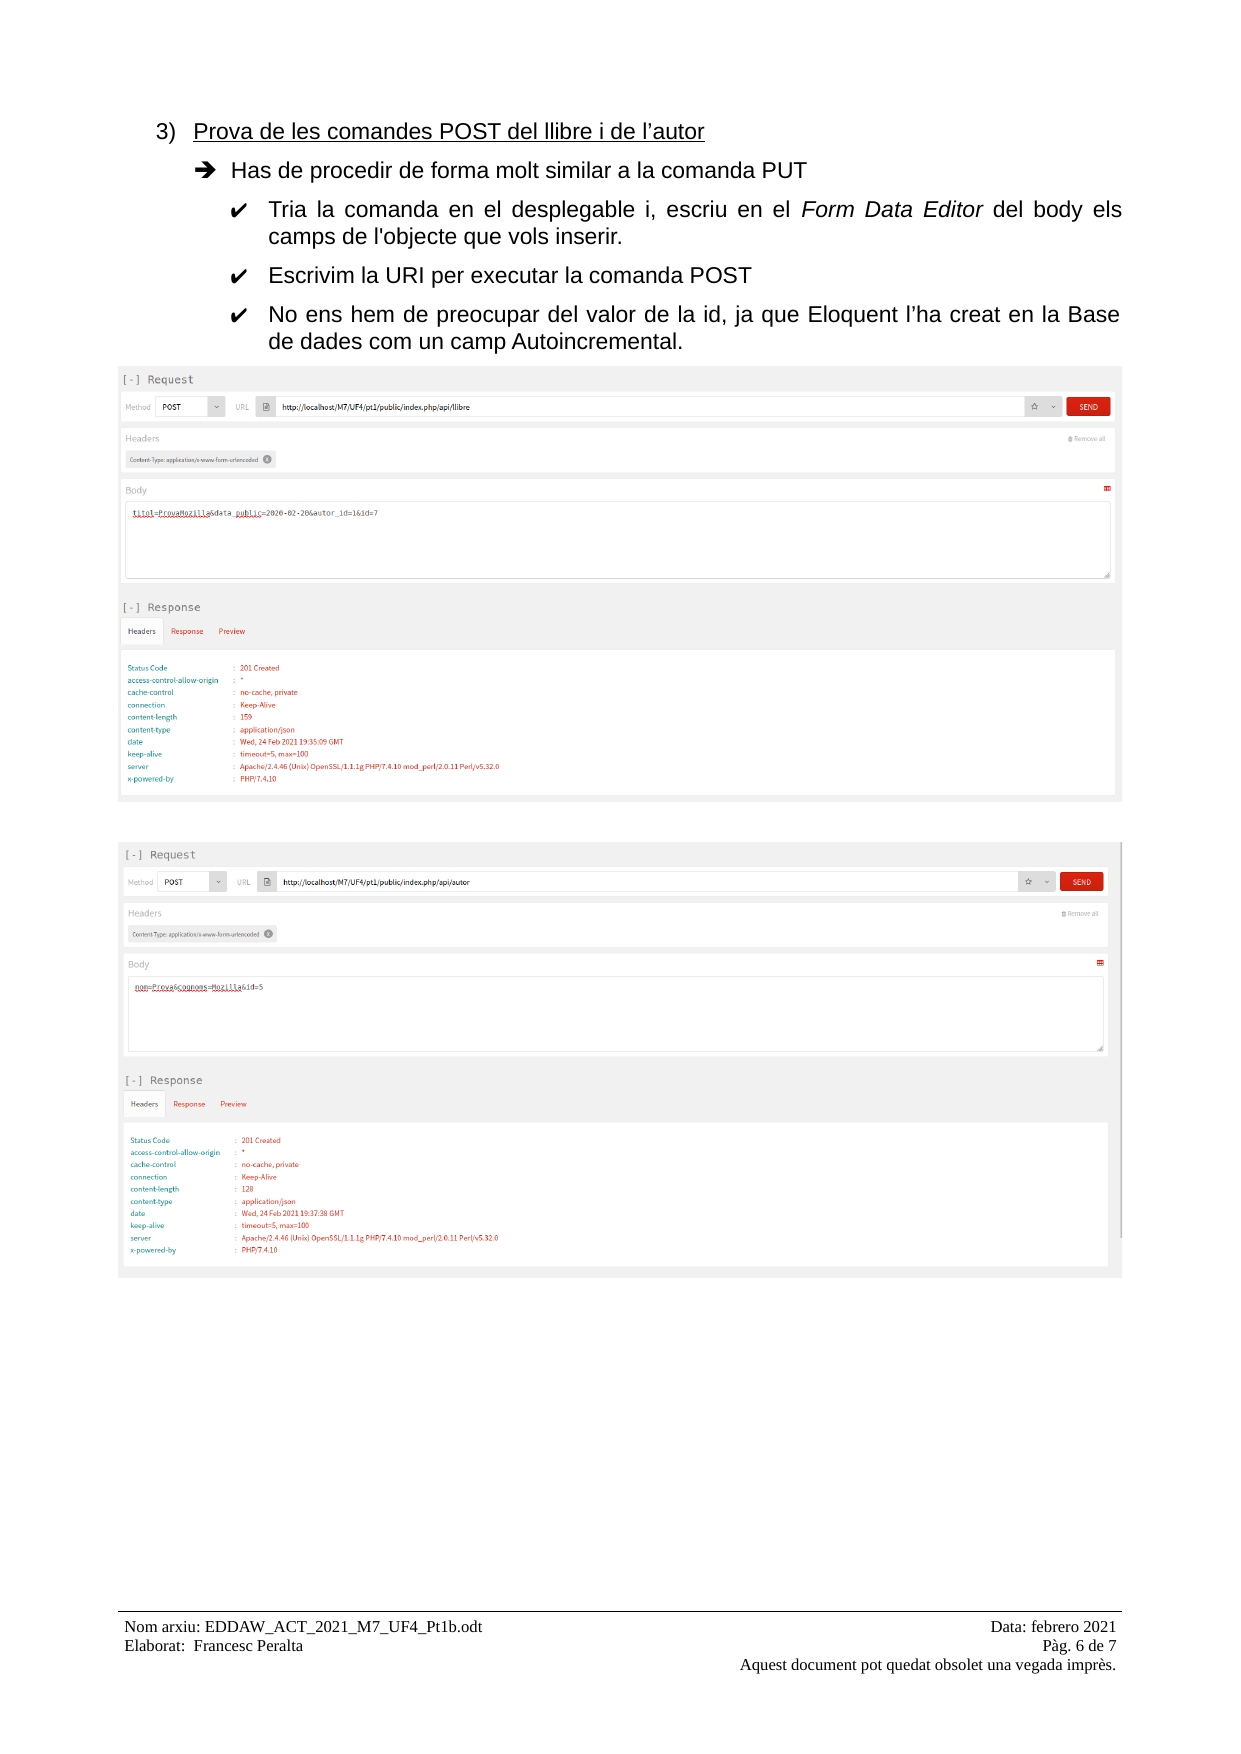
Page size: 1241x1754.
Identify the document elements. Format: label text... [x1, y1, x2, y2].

list Has de procedir de forma molt similar a la comanda PUT [193, 157, 1122, 183]
picture [118, 366, 1123, 802]
picture [118, 842, 1123, 1278]
list Tria la comanda en el desplegable i, escriu en el Form Data Editor del body els camps de l'objecte que vols inserir. [231, 196, 1122, 249]
list Prova de les comandes POST del llibre i de l’autor [156, 118, 1122, 144]
list No ens hem de preocupar del valor de la id, ja que Eloquent l’ha creat en la Base de dades com un camp Autoincremental. [231, 301, 1122, 354]
list Escrivim la URI per executar la comanda POST [231, 262, 1122, 288]
